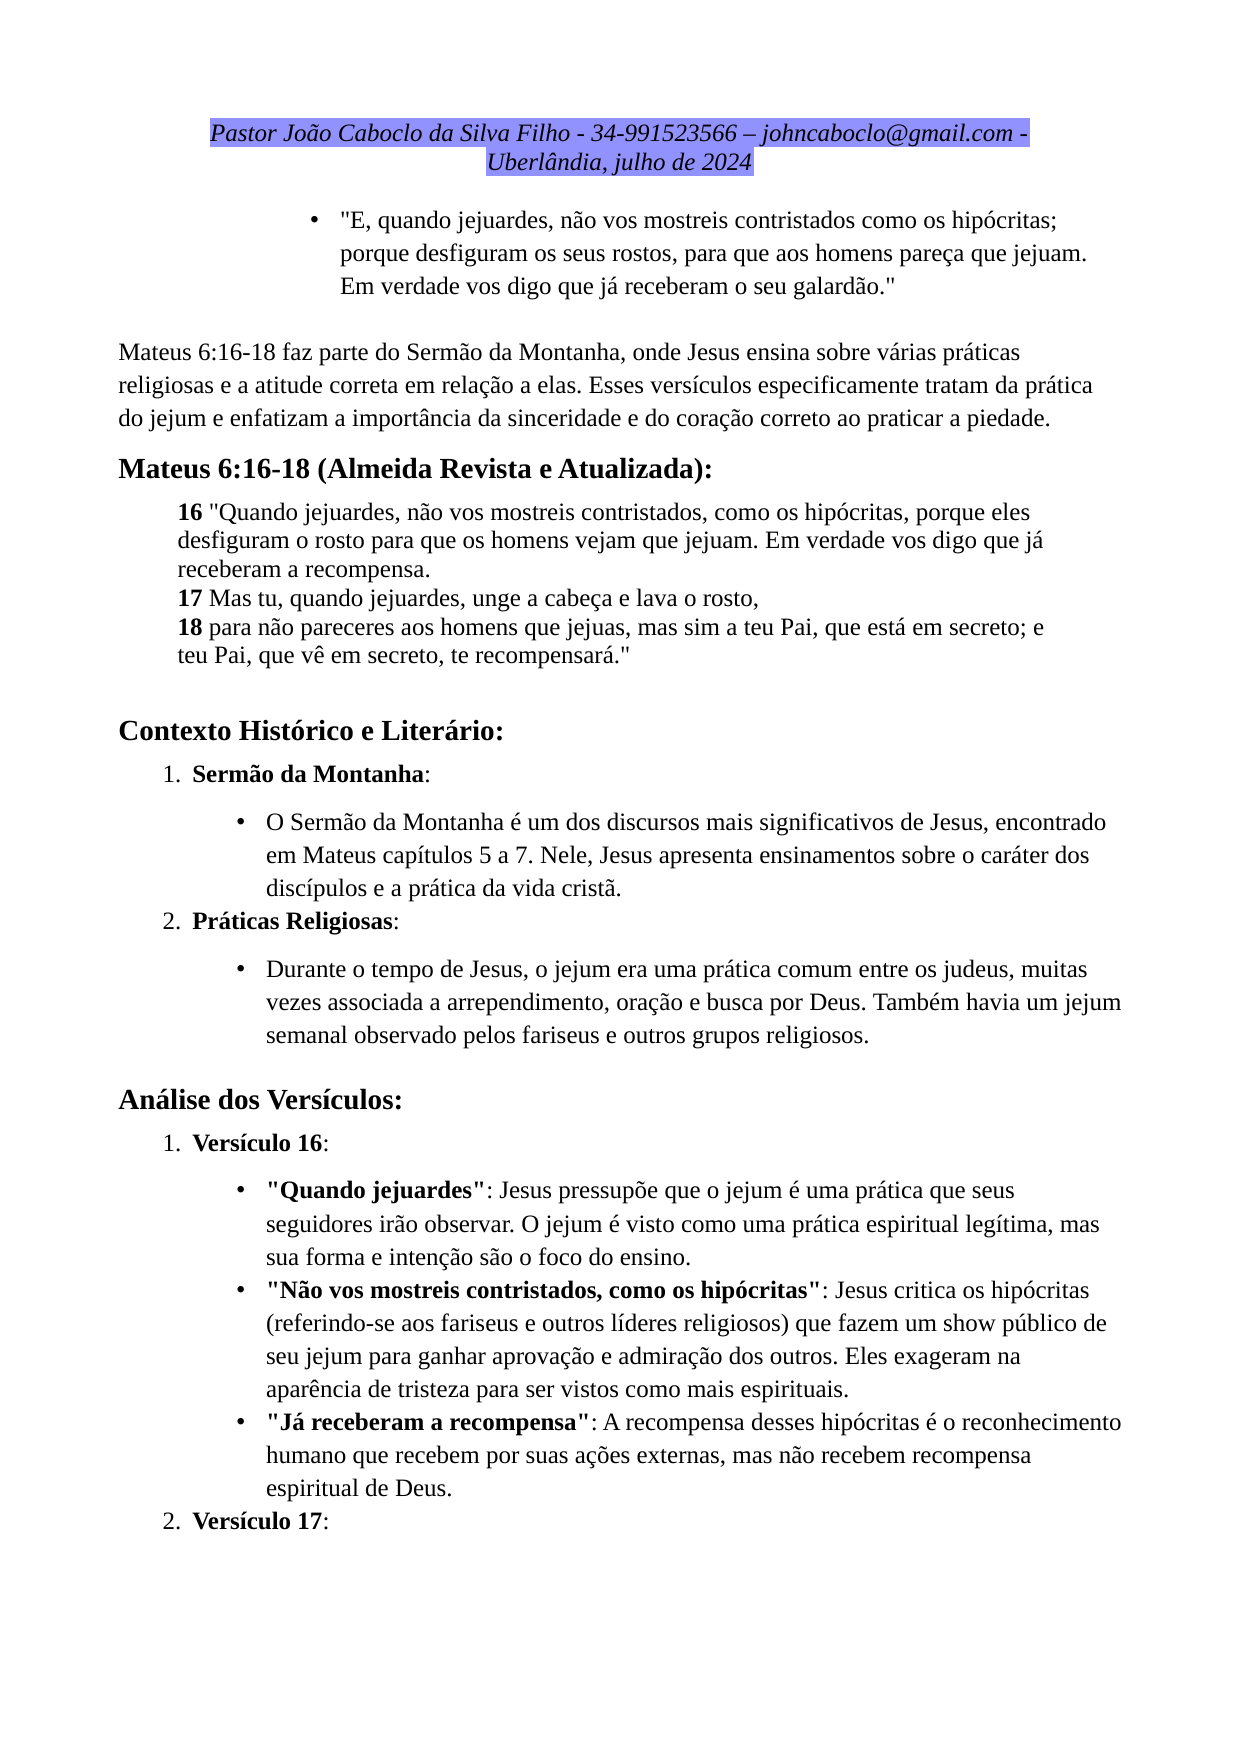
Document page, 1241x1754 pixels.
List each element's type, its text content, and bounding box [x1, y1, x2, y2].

subtitle Mateus 6:16-18 (Almeida Revista e Atualizada): [118, 451, 1122, 484]
list "Não vos mostreis contristados, como os hipócritas": Jesus critica os hipócritas (referindo-se aos fariseus e outros líderes religiosos) que fazem um show público de seu jejum para ganhar aprovação e admiração dos outros. Eles exageram na aparência de tristeza para ser vistos como mais espirituais. [236, 1275, 1122, 1402]
list O Sermão da Montanha é um dos discursos mais significativos de Jesus, encontrado em Mateus capítulos 5 a 7. Nele, Jesus apresenta ensinamentos sobre o caráter dos discípulos e a prática da vida cristã. [236, 807, 1122, 902]
list "E, quando jejuardes, não vos mostreis contristados como os hipócritas; porque desfiguram os seus rostos, para que aos homens pareça que jejuam. Em verdade vos digo que já receberam o seu galardão." [310, 205, 1122, 300]
list Versículo 16: [162, 1128, 1122, 1157]
subtitle Contexto Histórico e Literário: [118, 713, 1122, 747]
list "Quando jejuardes": Jesus pressupõe que o jejum é uma prática que seus seguidores irão observar. O jejum é visto como uma prática espiritual legítima, mas sua forma e intenção são o foco do ensino. [236, 1176, 1122, 1270]
list Sermão da Montanha: [162, 759, 1122, 788]
subtitle Análise dos Versículos: [118, 1082, 1122, 1116]
text Mateus 6:16-18 faz parte do Sermão da Montanha, onde Jesus ensina sobre várias práticas religiosas e a atitude correta em relação a elas. Esses versículos especificamente tratam da prática do jejum e enfatizam a importância da sinceridade e do coração correto ao praticar a piedade. [118, 337, 1122, 432]
list Versículo 17: [162, 1506, 1122, 1534]
list "Já receberam a recompensa": A recompensa desses hipócritas é o reconhecimento humano que recebem por suas ações externas, mas não recebem recompensa espiritual de Deus. [236, 1407, 1122, 1502]
text 16 "Quando jejuardes, não vos mostreis contristados, como os hipócritas, porque eles desfiguram o rosto para que os homens vejam que jejuam. Em verdade vos digo que já receberam a recompensa. 17 Mas tu, quando jejuardes, unge a cabeça e lava o rosto, 18 para não pareceres aos homens que jejuas, mas sim a teu Pai, que está em secreto; e teu Pai, que vê em secreto, te recompensará." [177, 497, 1063, 669]
list Práticas Religiosas: [162, 906, 1122, 935]
list Durante o tempo de Jesus, o jejum era uma prática comum entre os judeus, muitas vezes associada a arrependimento, oração e busca por Deus. Também havia um jejum semanal observado pelos fariseus e outros grupos religiosos. [236, 954, 1122, 1048]
